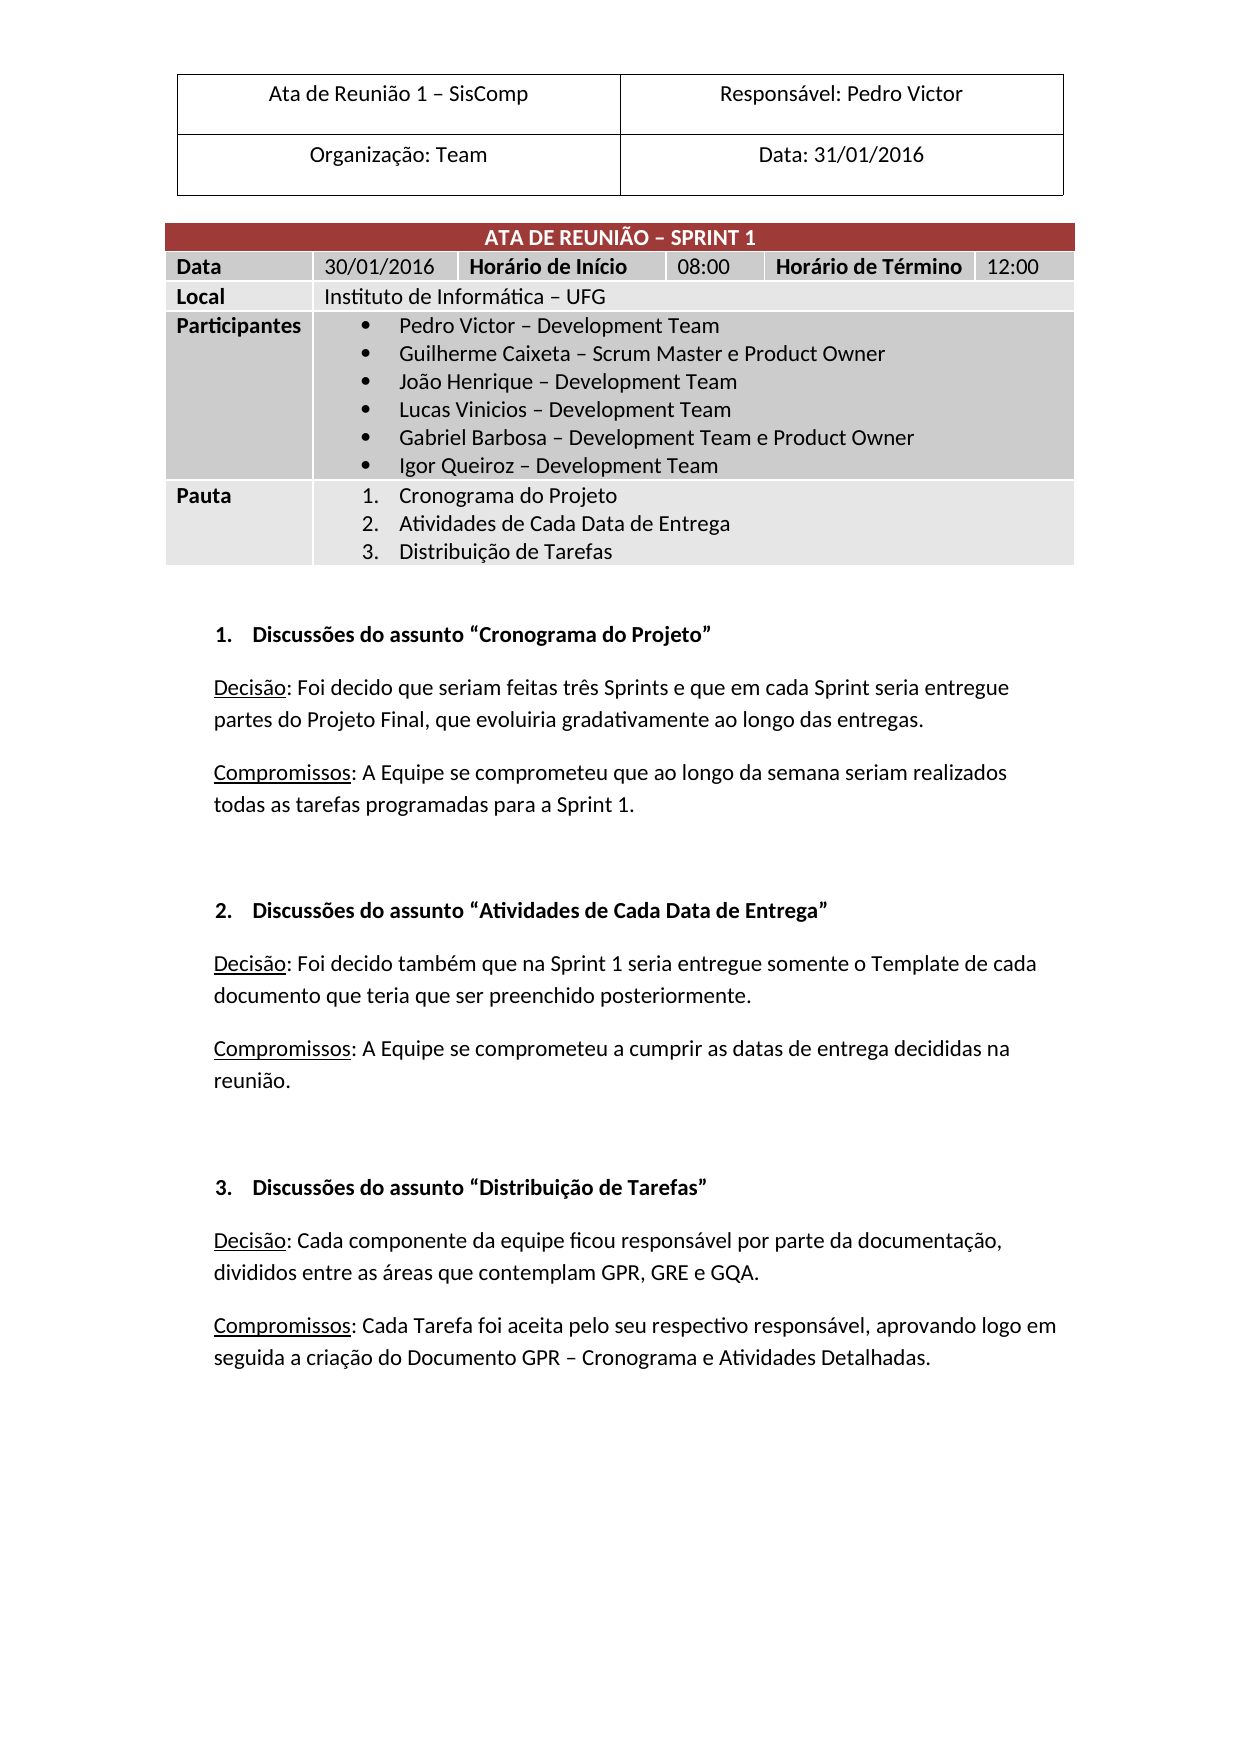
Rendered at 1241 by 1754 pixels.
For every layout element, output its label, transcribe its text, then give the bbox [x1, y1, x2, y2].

list Discussões do assunto “Atividades de Cada Data de Entrega” [215, 896, 1063, 924]
table_cell Pauta [166, 481, 312, 565]
text Compromissos: A Equipe se comprometeu a cumprir as datas de entrega decididas na reunião. [213, 1034, 1063, 1095]
table_header ATA DE REUNIÃO – SPRINT 1 [165, 223, 1075, 251]
table_cell Participantes [166, 312, 312, 479]
text Decisão: Foi decido que seriam feitas três Sprints e que em cada Sprint seria entregue partes do Projeto Final, que evoluiria gradativamente ao longo das entregas. [213, 673, 1063, 733]
table_cell Cronograma do Projeto Atividades de Cada Data de Entrega Distribuição de Tarefas [314, 481, 1074, 565]
list Discussões do assunto “Cronograma do Projeto” [215, 620, 1063, 648]
table_cell Horário de Término [765, 252, 974, 280]
text Decisão: Foi decido também que na Sprint 1 seria entregue somente o Template de cada documento que teria que ser preenchido posteriormente. [213, 949, 1063, 1009]
table_cell Local [166, 282, 312, 310]
table_cell Data [166, 252, 312, 280]
table_cell Horário de Início [459, 252, 665, 280]
text Decisão: Cada componente da equipe ficou responsável por parte da documentação, divididos entre as áreas que contemplam GPR, GRE e GQA. [213, 1226, 1063, 1286]
text Compromissos: A Equipe se comprometeu que ao longo da semana seriam realizados todas as tarefas programadas para a Sprint 1. [213, 758, 1063, 818]
table_cell Pedro Victor – Development Team Guilherme Caixeta – Scrum Master e Product Owner João Henrique – Development Team Lucas Vinicios – Development Team Gabriel Barbosa – Development Team e Product Owner Igor Queiroz – Development Team [314, 312, 1074, 479]
table_cell 08:00 [667, 252, 764, 280]
table_cell Instituto de Informática – UFG [314, 282, 1074, 310]
table_cell 12:00 [976, 252, 1074, 280]
list Discussões do assunto “Distribuição de Tarefas” [215, 1173, 1063, 1201]
text Compromissos: Cada Tarefa foi aceita pelo seu respectivo responsável, aprovando logo em seguida a criação do Documento GPR – Cronograma e Atividades Detalhadas. [213, 1311, 1063, 1371]
table_cell 30/01/2016 [314, 252, 457, 280]
